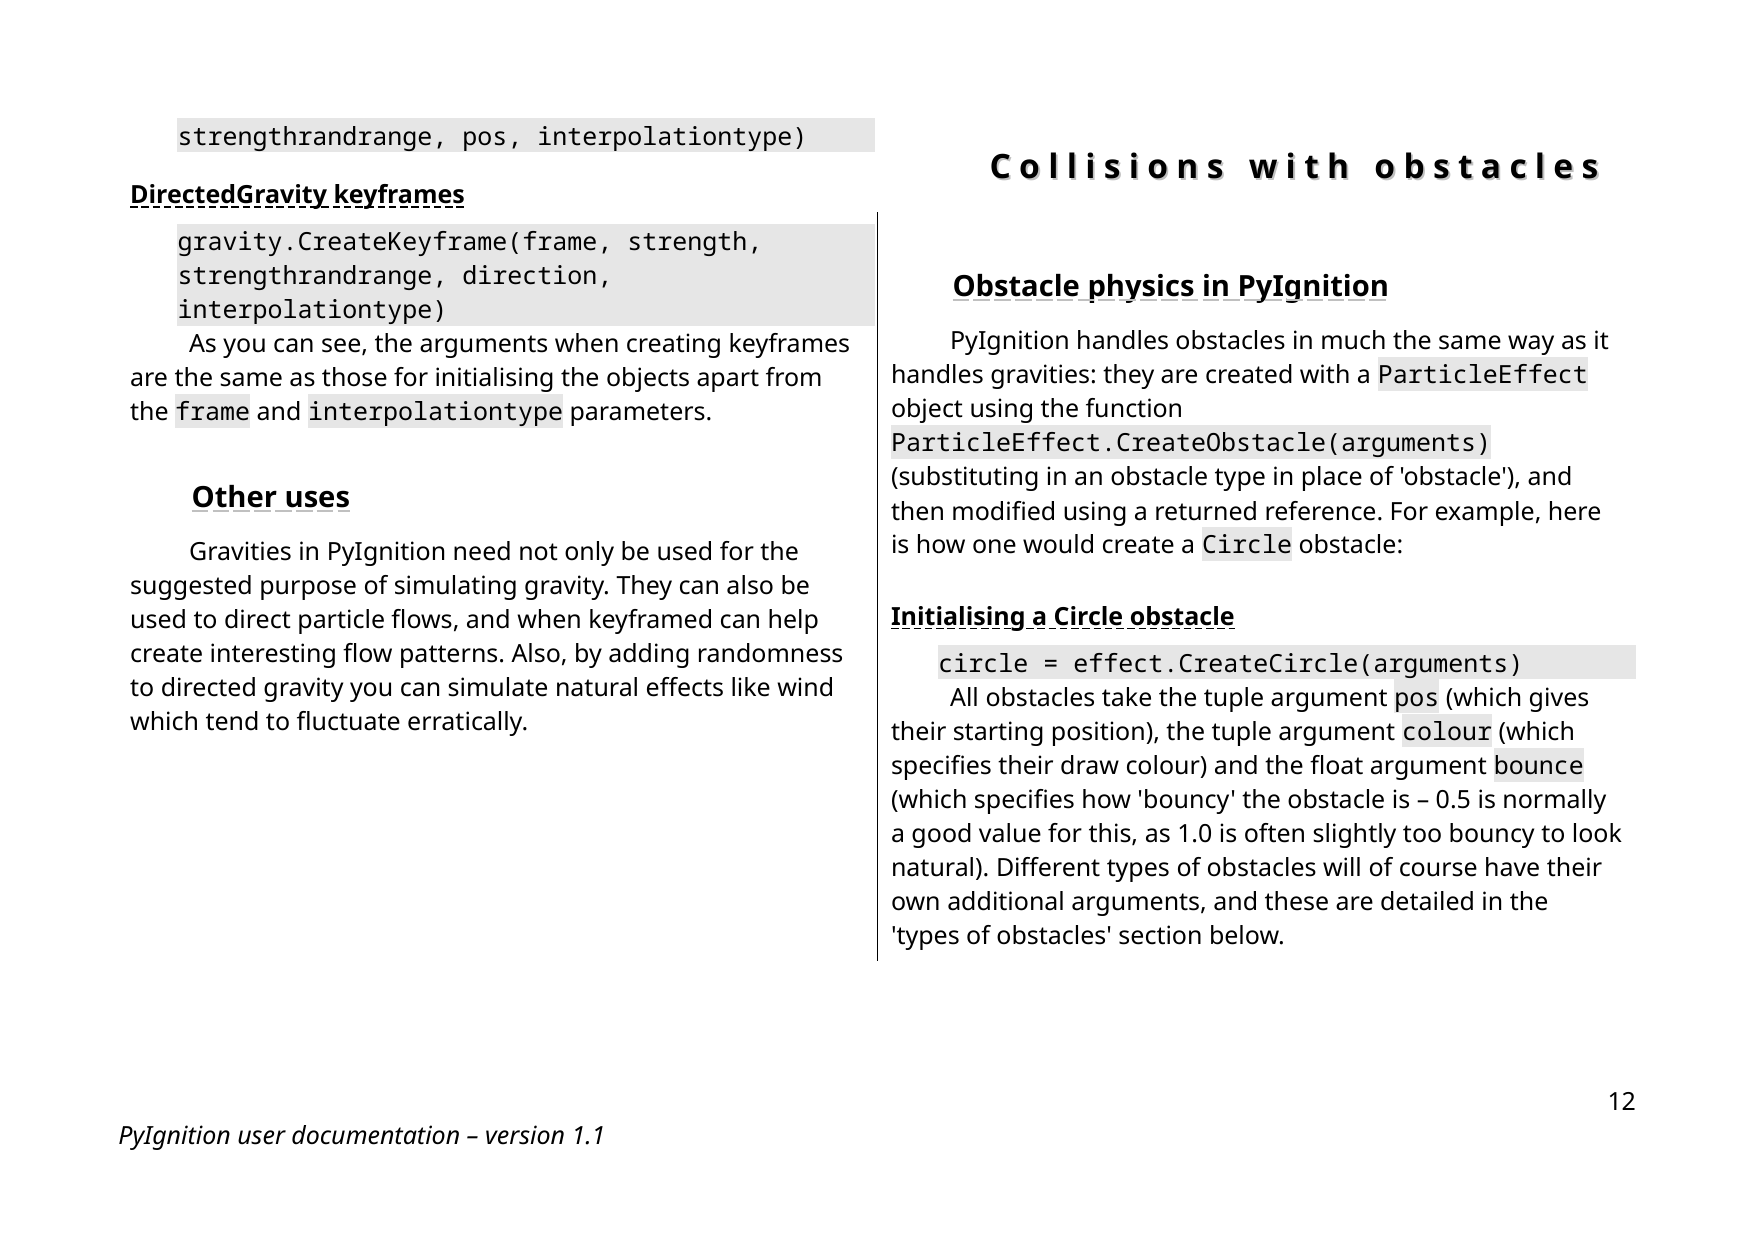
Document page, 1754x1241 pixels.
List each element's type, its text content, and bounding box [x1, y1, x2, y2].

text All obstacles take the tuple argument pos (which gives their starting position), the tuple argument colour (which specifies their draw colour) and the float argument bounce (which specifies how 'bouncy' the obstacle is – 0.5 is normally a good value for this, as 1.0 is often slightly too bouncy to look natural). Different types of obstacles will of course have their own additional arguments, and these are detailed in the 'types of obstacles' section below. [891, 679, 1624, 952]
subtitle Other uses [191, 476, 875, 516]
text strengthrandrange, pos, interpolationtype) [177, 118, 875, 152]
text As you can see, the arguments when creating keyframes are the same as those for initialising the objects apart from the frame and interpolationtype parameters. [130, 326, 863, 428]
subtitle Initialising a Circle obstacle [891, 599, 1624, 633]
subtitle DirectedGravity keyframes [130, 177, 863, 211]
subtitle Collisions with obstacles [952, 143, 1636, 189]
text PyIgnition handles obstacles in much the same way as it handles gravities: they are created with a ParticleEffect object using the function ParticleEffect.CreateObstacle(arguments) (substituting in an obstacle type in place of 'obstacle'), and then modified using a returned reference. For example, here is how one would create a Circle obstacle: [891, 323, 1624, 561]
text circle = effect.CreateCircle(arguments) [938, 645, 1636, 679]
text Gravities in PyIgnition need not only be used for the suggested purpose of simulating gravity. They can also be used to direct particle flows, and when keyframed can help create interesting flow patterns. Also, by adding randomness to directed gravity you can simulate natural effects like wind which tend to fluctuate erratically. [130, 533, 863, 738]
subtitle Obstacle physics in PyIgnition [952, 265, 1636, 305]
text gravity.CreateKeyframe(frame, strength, strengthrandrange, direction, interpolationtype) [177, 224, 875, 326]
